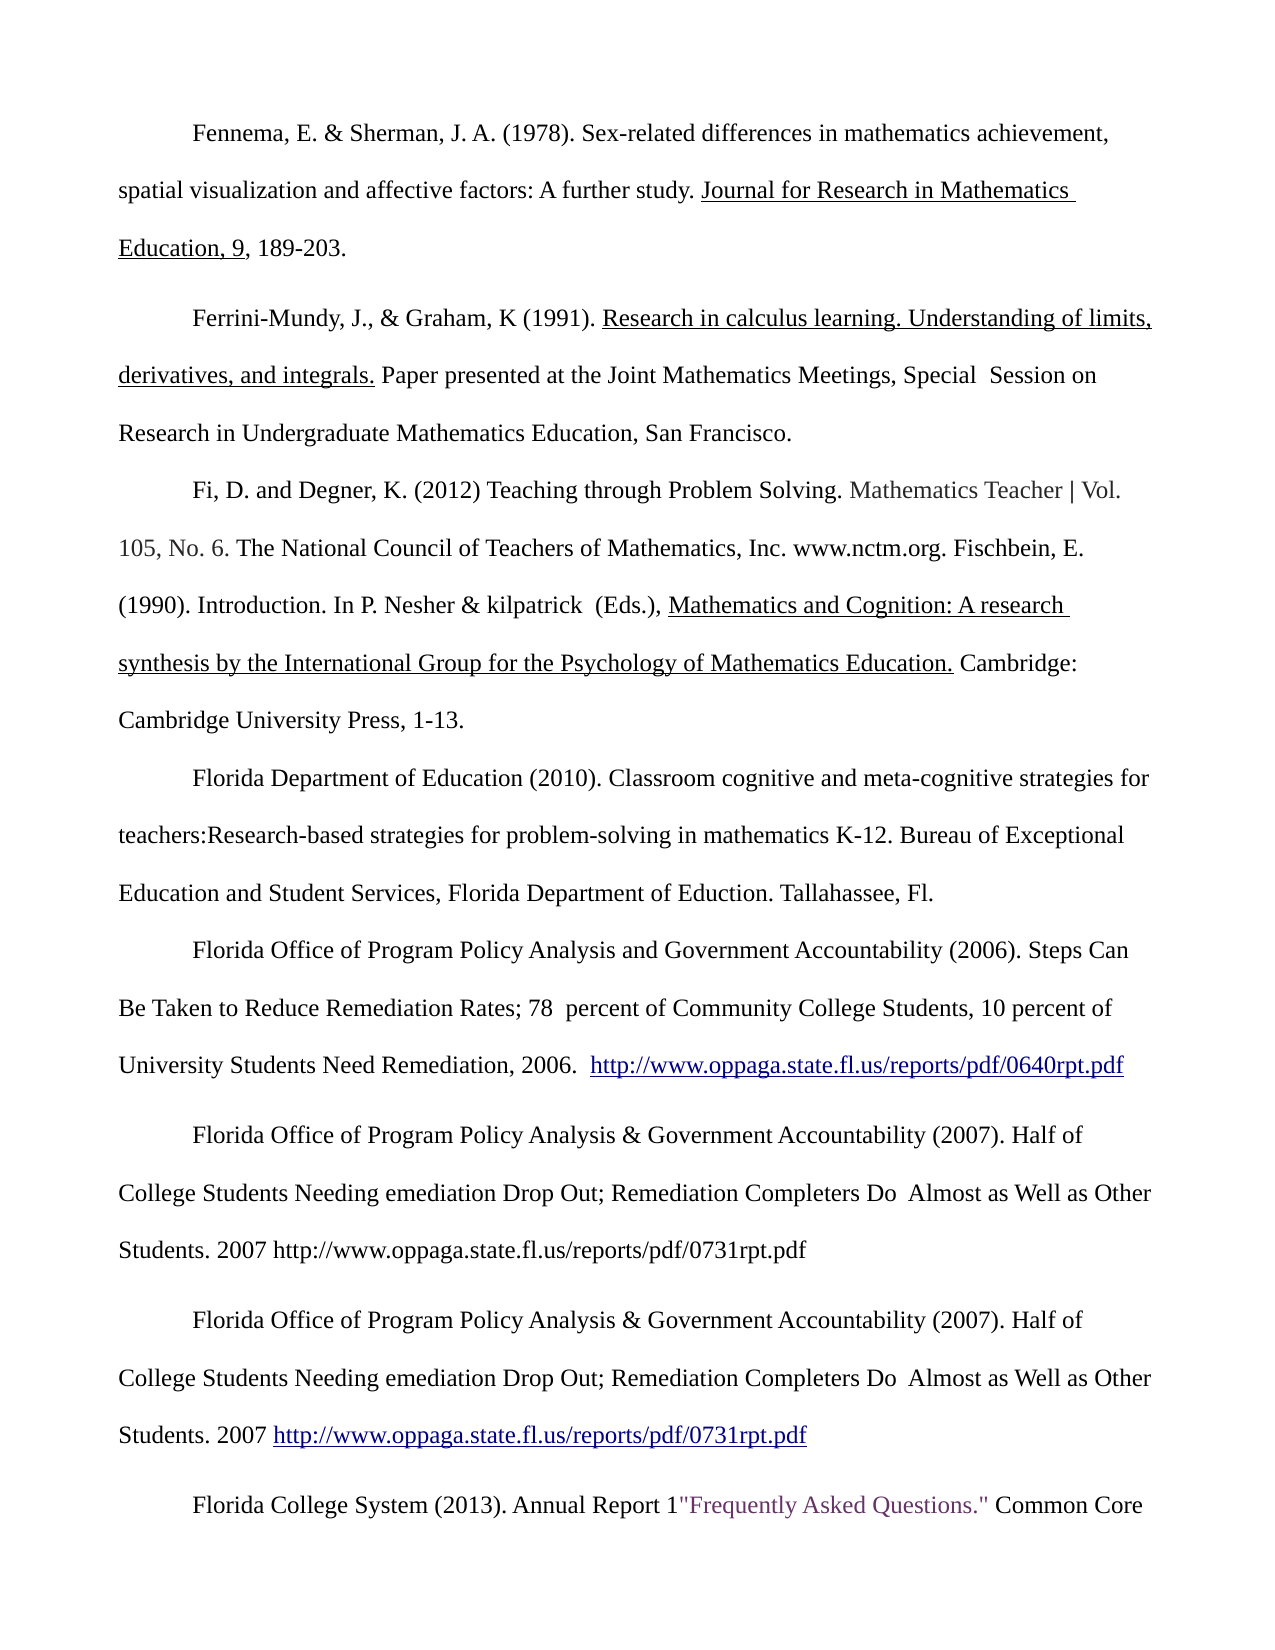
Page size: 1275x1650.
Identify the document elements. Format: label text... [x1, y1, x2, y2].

text Florida Office of Program Policy Analysis and Government Accountability (2006). Steps Can Be Taken to Reduce Remediation Rates; 78 percent of Community College Students, 10 percent of University Students Need Remediation, 2006. http://www.oppaga.state.fl.us/reports/pdf/0640rpt.pdf [118, 936, 1157, 1079]
text Florida College System (2013). Annual Report 1"Frequently Asked Questions." Common Core [118, 1491, 1157, 1519]
text Fi, D. and Degner, K. (2012) Teaching through Problem Solving. Mathematics Teacher | Vol. 105, No. 6. The National Council of Teachers of Mathematics, Inc. www.nctm.org. Fischbein, E. (1990). Introduction. In P. Nesher & kilpatrick (Eds.), Mathematics and Cognition: A research synthesis by the International Group for the Psychology of Mathematics Education. Cambridge: Cambridge University Press, 1-13. [118, 476, 1157, 734]
text Ferrini-Mundy, J., & Graham, K (1991). Research in calculus learning. Understanding of limits, derivatives, and integrals. Paper presented at the Joint Mathematics Meetings, Special Session on Research in Undergraduate Mathematics Education, San Francisco. [118, 303, 1157, 447]
text Florida Office of Program Policy Analysis & Government Accountability (2007). Half of College Students Needing emediation Drop Out; Remediation Completers Do Almost as Well as Other Students. 2007 http://www.oppaga.state.fl.us/reports/pdf/0731rpt.pdf [118, 1121, 1157, 1264]
text Florida Department of Education (2010). Classroom cognitive and meta-cognitive strategies for teachers:Research-based strategies for problem-solving in mathematics K-12. Bureau of Exceptional Education and Student Services, Florida Department of Eduction. Tallahassee, Fl. [118, 763, 1157, 907]
text Florida Office of Program Policy Analysis & Government Accountability (2007). Half of College Students Needing emediation Drop Out; Remediation Completers Do Almost as Well as Other Students. 2007 http://www.oppaga.state.fl.us/reports/pdf/0731rpt.pdf [118, 1306, 1157, 1449]
text Fennema, E. & Sherman, J. A. (1978). Sex-related differences in mathematics achievement, spatial visualization and affective factors: A further study. Journal for Research in Mathematics Education, 9, 189-203. [118, 118, 1157, 262]
